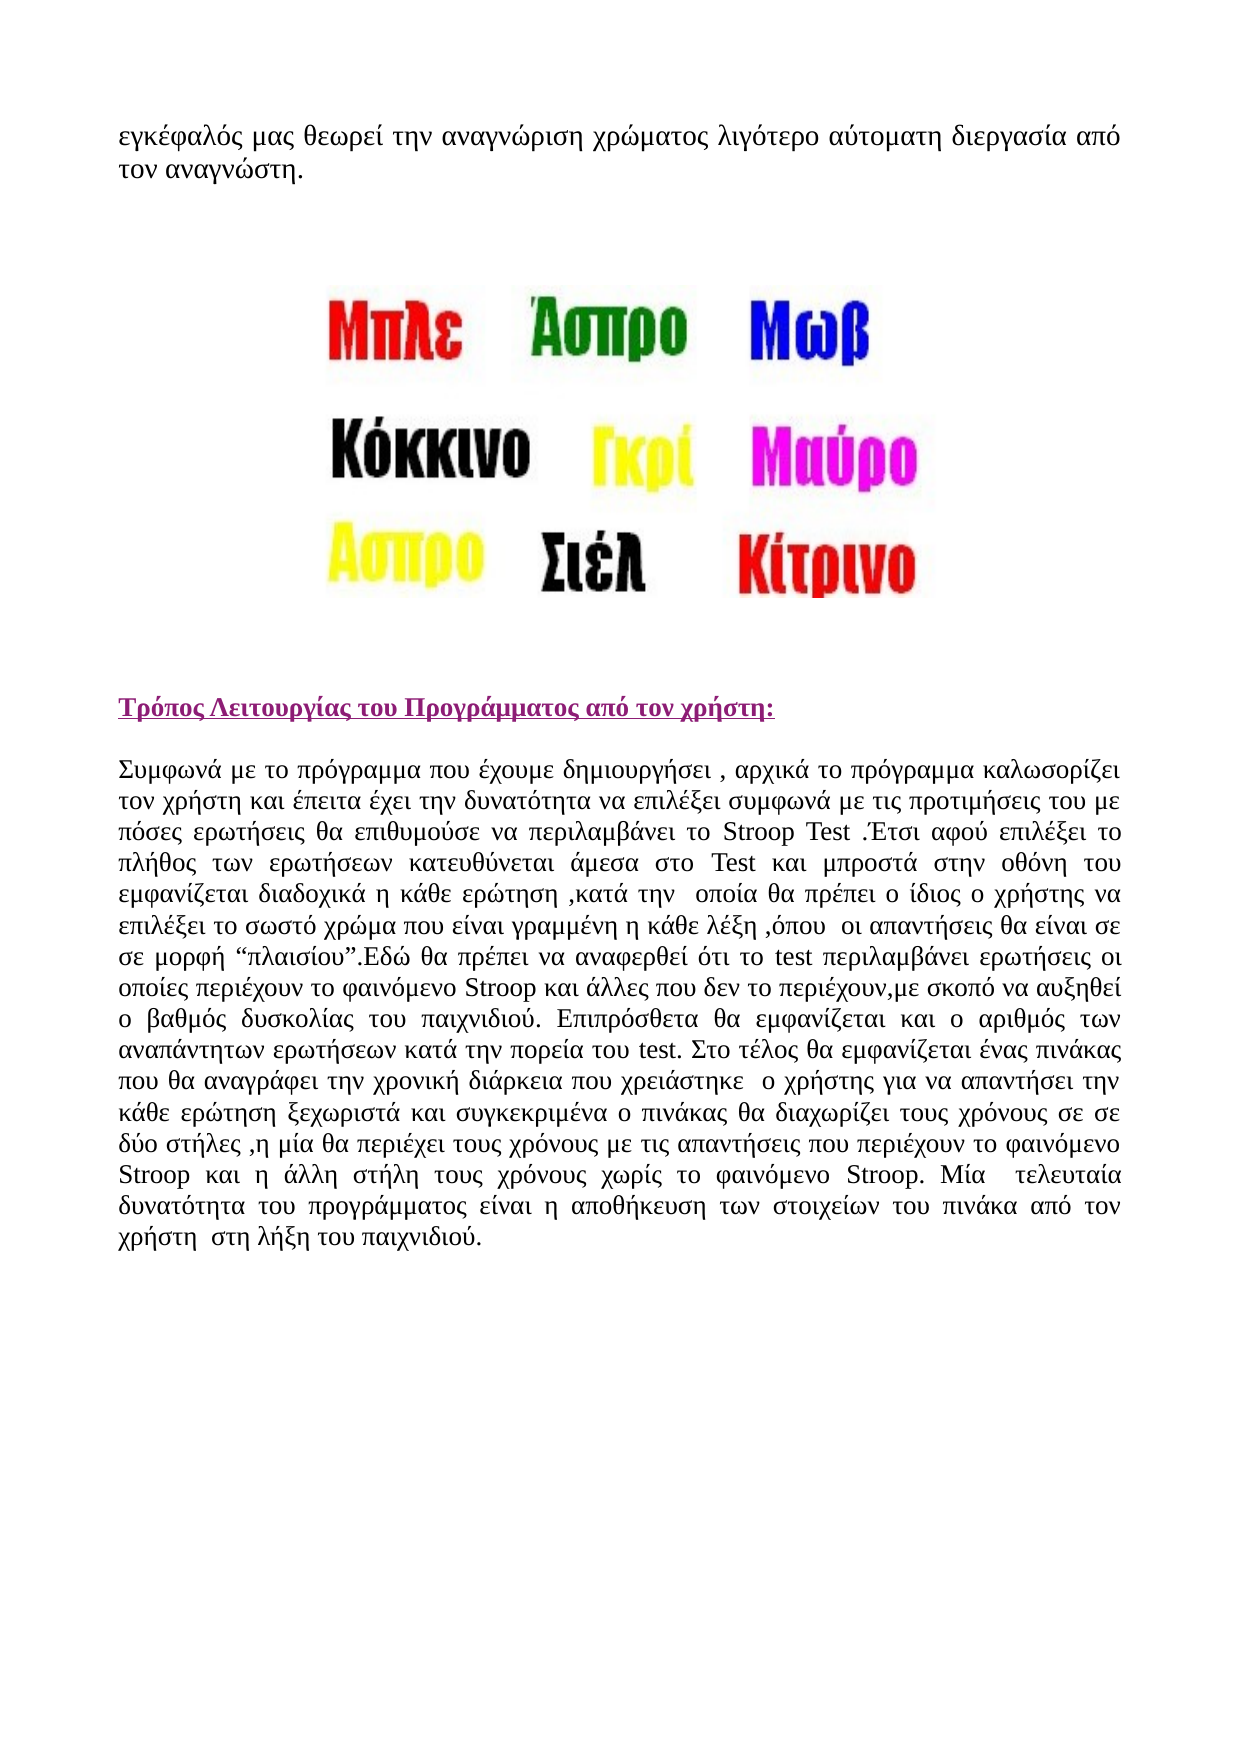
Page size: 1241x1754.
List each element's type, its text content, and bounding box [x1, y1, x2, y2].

picture [300, 285, 940, 598]
text εγκέφαλός μας θεωρεί την αναγνώριση χρώματος λιγότερο αύτοματη διεργασία από τον αναγνώστη. [118, 118, 1122, 185]
text Τρόπος Λειτουργίας του Προγράμματος από τον χρήστη: [118, 691, 1122, 722]
text Συμφωνά με το πρόγραμμα που έχουμε δημιουργήσει , αρχικά το πρόγραμμα καλωσορίζει τον χρήστη και έπειτα έχει την δυνατότητα να επιλέξει συμφωνά με τις προτιμήσεις του με πόσες ερωτήσεις θα επιθυμούσε να περιλαμβάνει το Stroop Test .Έτσι αφού επιλέξει το πλήθος των ερωτήσεων κατευθύνεται άμεσα στο Test και μπροστά στην οθόνη του εμφανίζεται διαδοχικά η κάθε ερώτηση ,κατά την οποία θα πρέπει ο ίδιος ο χρήστης να επιλέξει το σωστό χρώμα που είναι γραμμένη η κάθε λέξη ,όπου οι απαντήσεις θα είναι σε σε μορφή “πλαισίου”.Εδώ θα πρέπει να αναφερθεί ότι το test περιλαμβάνει ερωτήσεις οι οποίες περιέχουν το φαινόμενο Stroop και άλλες που δεν το περιέχουν,με σκοπό να αυξηθεί ο βαθμός δυσκολίας του παιχνιδιού. Επιπρόσθετα θα εμφανίζεται και ο αριθμός των αναπάντητων ερωτήσεων κατά την πορεία του test. Στο τέλος θα εμφανίζεται ένας πινάκας που θα αναγράφει την χρονική διάρκεια που χρειάστηκε ο χρήστης για να απαντήσει την κάθε ερώτηση ξεχωριστά και συγκεκριμένα ο πινάκας θα διαχωρίζει τους χρόνους σε σε δύο στήλες ,η μία θα περιέχει τους χρόνους με τις απαντήσεις που περιέχουν το φαινόμενο Stroop και η άλλη στήλη τους χρόνους χωρίς το φαινόμενο Stroop. Μία τελευταία δυνατότητα του προγράμματος είναι η αποθήκευση των στοιχείων του πινάκα από τον χρήστη στη λήξη του παιχνιδιού. [118, 753, 1122, 1251]
